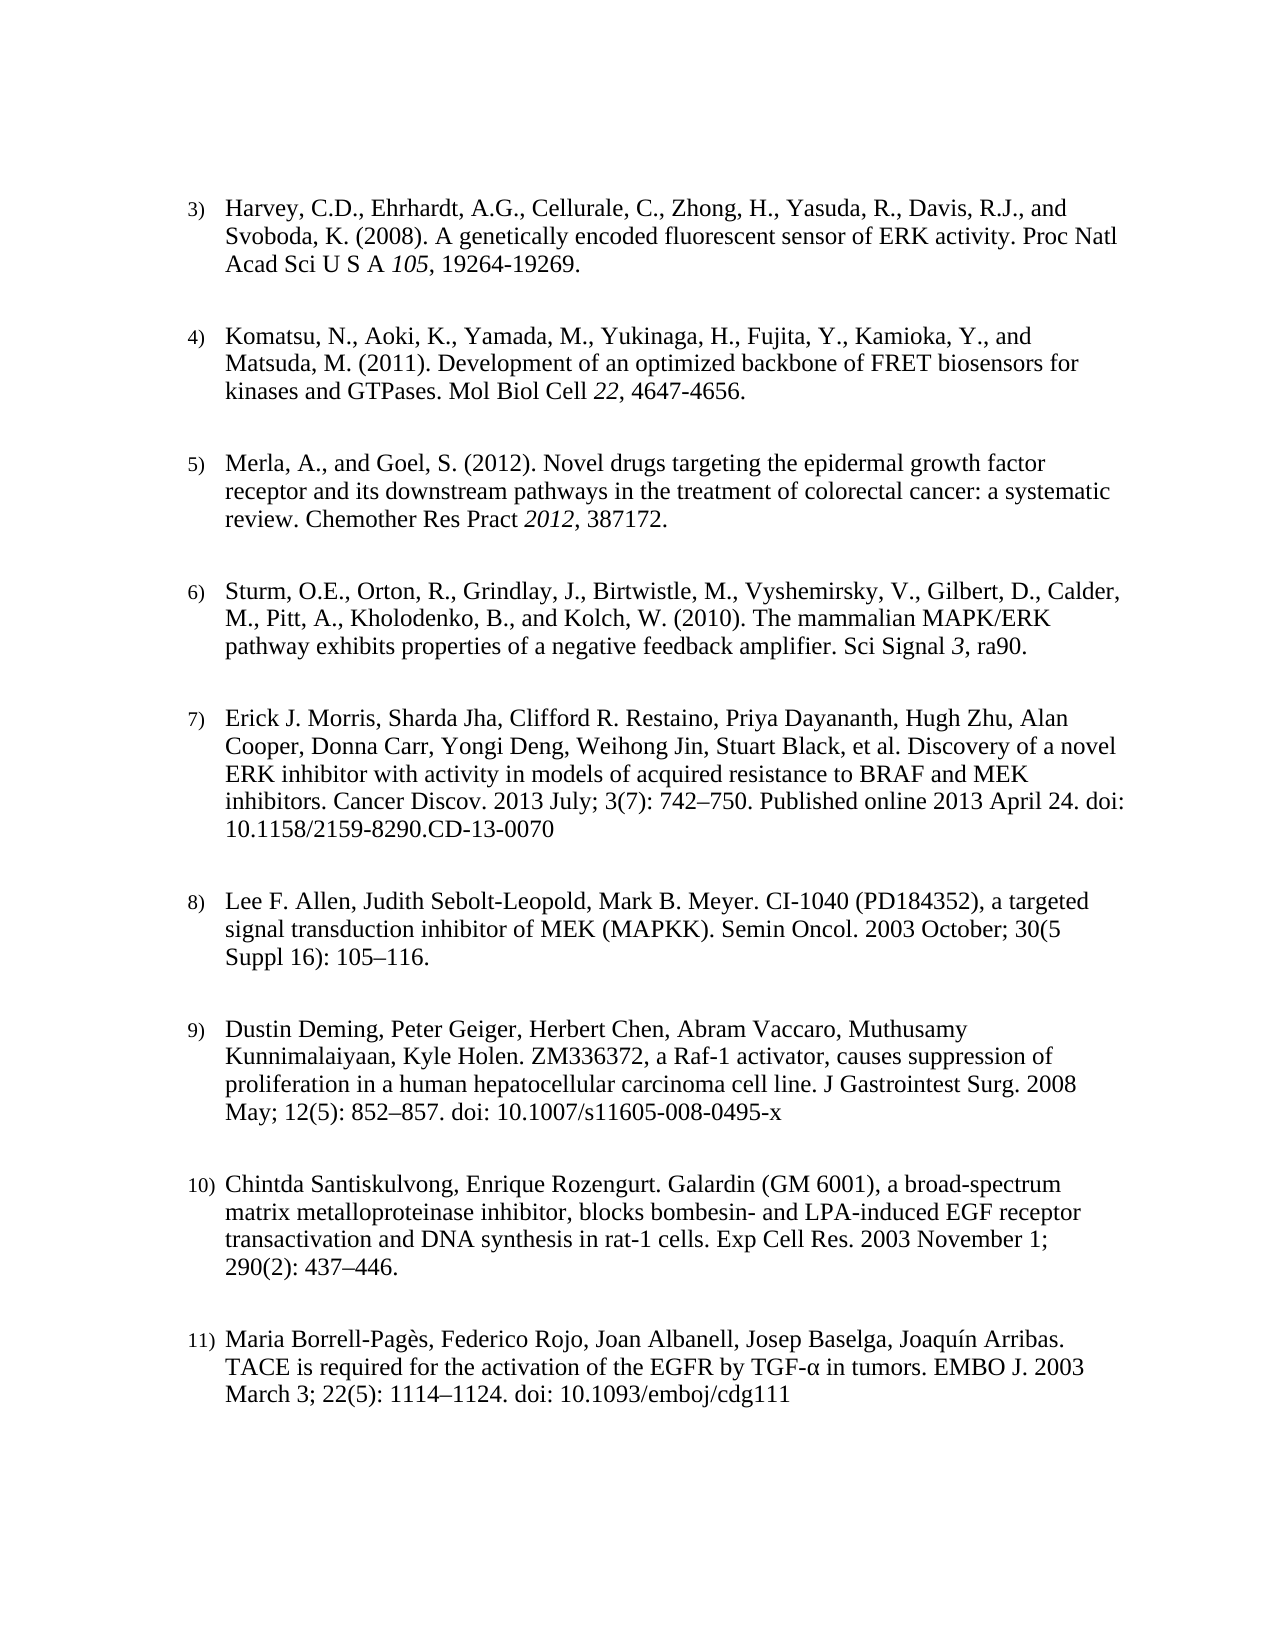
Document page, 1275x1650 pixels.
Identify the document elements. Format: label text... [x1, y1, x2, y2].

list Harvey, C.D., Ehrhardt, A.G., Cellurale, C., Zhong, H., Yasuda, R., Davis, R.J., and Svoboda, K. (2008). A genetically encoded fluorescent sensor of ERK activity. Proc Natl Acad Sci U S A 105, 19264-19269. [187, 194, 1125, 277]
list Maria Borrell-Pagès, Federico Rojo, Joan Albanell, Josep Baselga, Joaquín Arribas. TACE is required for the activation of the EGFR by TGF-α in tumors. EMBO J. 2003 March 3; 22(5): 1114–1124. doi: 10.1093/emboj/cdg111 [187, 1325, 1125, 1408]
list Lee F. Allen, Judith Sebolt-Leopold, Mark B. Meyer. CI-1040 (PD184352), a targeted signal transduction inhibitor of MEK (MAPKK). Semin Oncol. 2003 October; 30(5 Suppl 16): 105–116. [187, 887, 1125, 970]
list Komatsu, N., Aoki, K., Yamada, M., Yukinaga, H., Fujita, Y., Kamioka, Y., and Matsuda, M. (2011). Development of an optimized backbone of FRET biosensors for kinases and GTPases. Mol Biol Cell 22, 4647-4656. [187, 322, 1125, 405]
list Erick J. Morris, Sharda Jha, Clifford R. Restaino, Priya Dayananth, Hugh Zhu, Alan Cooper, Donna Carr, Yongi Deng, Weihong Jin, Stuart Black, et al. Discovery of a novel ERK inhibitor with activity in models of acquired resistance to BRAF and MEK inhibitors. Cancer Discov. 2013 July; 3(7): 742–750. Published online 2013 April 24. doi: 10.1158/2159-8290.CD-13-0070 [187, 704, 1125, 843]
list Dustin Deming, Peter Geiger, Herbert Chen, Abram Vaccaro, Muthusamy Kunnimalaiyaan, Kyle Holen. ZM336372, a Raf-1 activator, causes suppression of proliferation in a human hepatocellular carcinoma cell line. J Gastrointest Surg. 2008 May; 12(5): 852–857. doi: 10.1007/s11605-008-0495-x [187, 1015, 1125, 1126]
list Chintda Santiskulvong, Enrique Rozengurt. Galardin (GM 6001), a broad-spectrum matrix metalloproteinase inhibitor, blocks bombesin- and LPA-induced EGF receptor transactivation and DNA synthesis in rat-1 cells. Exp Cell Res. 2003 November 1; 290(2): 437–446. [187, 1170, 1125, 1281]
list Merla, A., and Goel, S. (2012). Novel drugs targeting the epidermal growth factor receptor and its downstream pathways in the treatment of colorectal cancer: a systematic review. Chemother Res Pract 2012, 387172. [187, 449, 1125, 532]
list Sturm, O.E., Orton, R., Grindlay, J., Birtwistle, M., Vyshemirsky, V., Gilbert, D., Calder, M., Pitt, A., Kholodenko, B., and Kolch, W. (2010). The mammalian MAPK/ERK pathway exhibits properties of a negative feedback amplifier. Sci Signal 3, ra90. [187, 577, 1125, 660]
